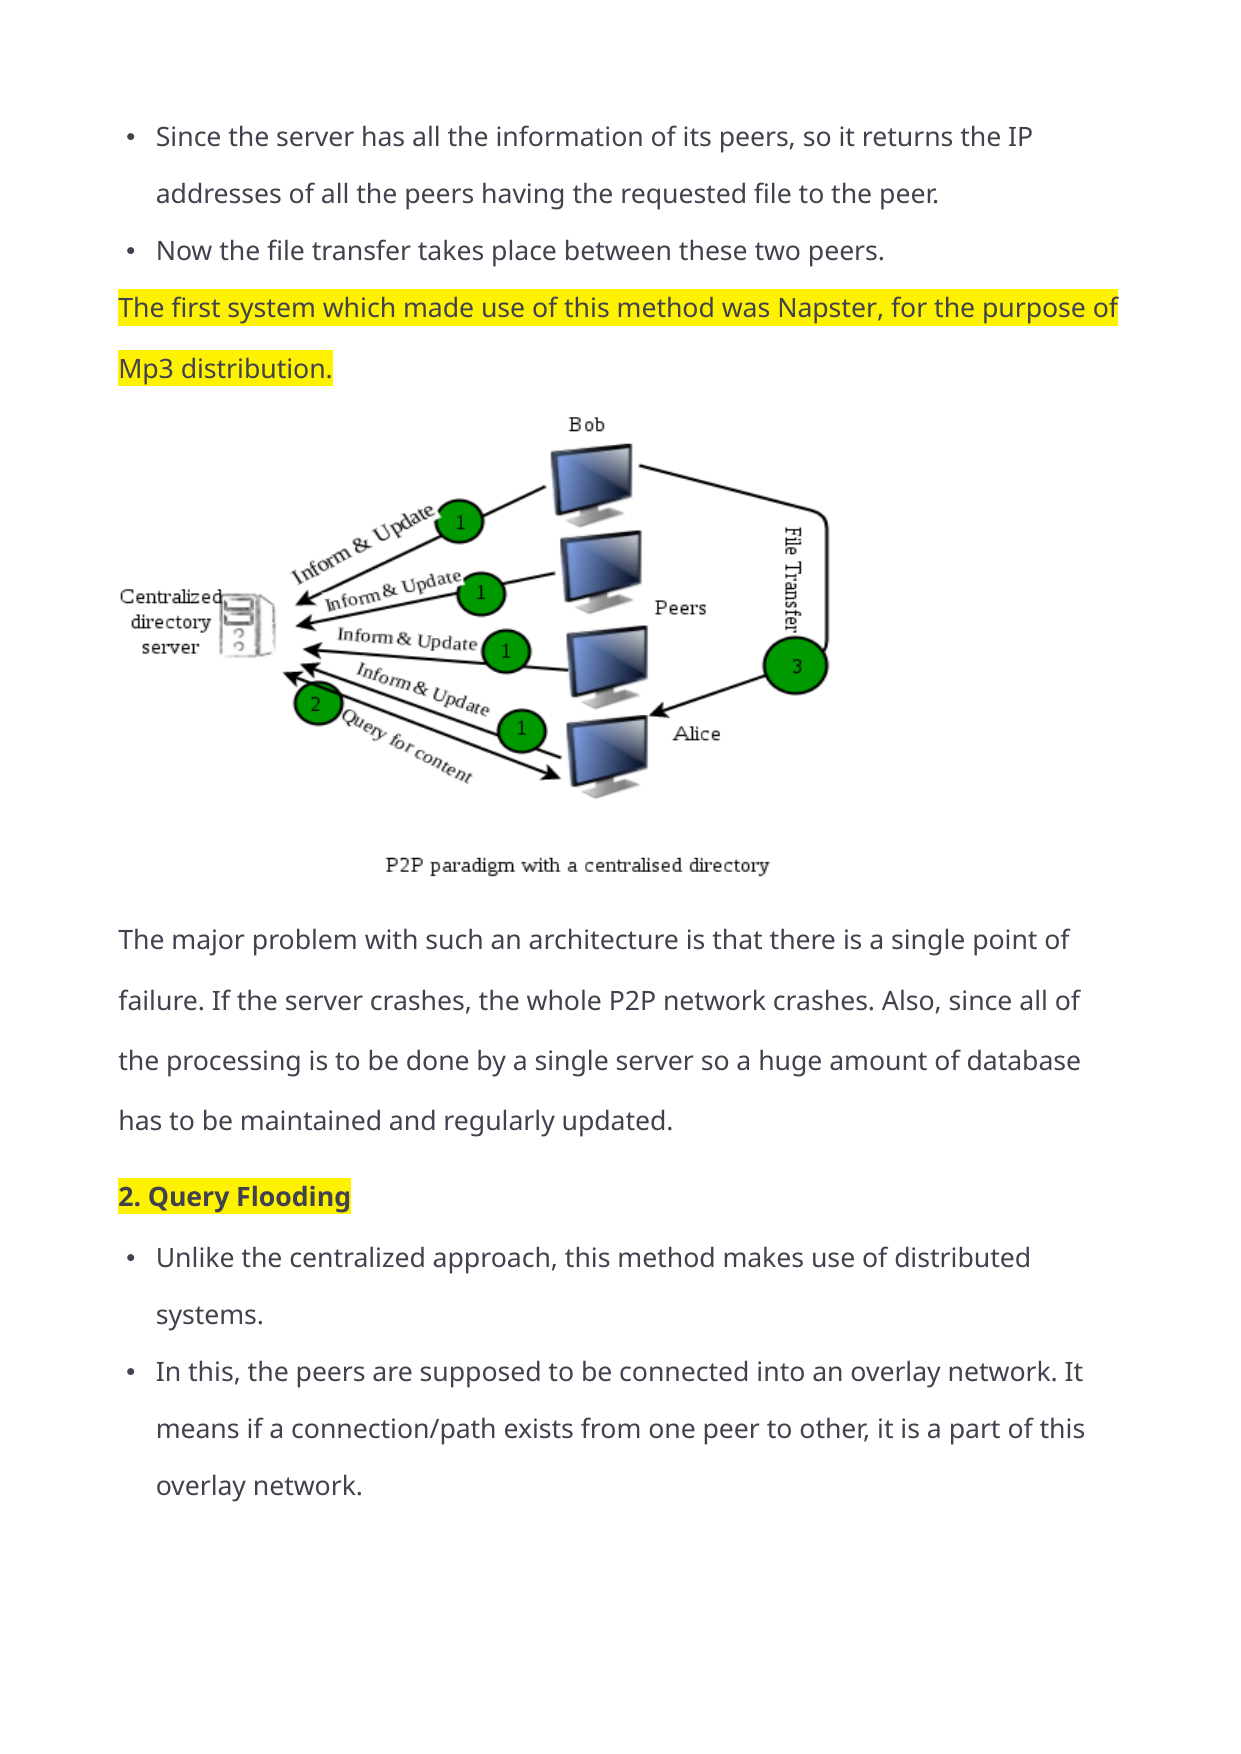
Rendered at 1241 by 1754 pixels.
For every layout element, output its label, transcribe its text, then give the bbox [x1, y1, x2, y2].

list Now the file transfer takes place between these two peers. [156, 232, 1122, 268]
list In this, the peers are supposed to be connected into an overlay network. It means if a connection/path exists from one peer to other, it is a part of this overlay network. [156, 1353, 1122, 1503]
text The first system which made use of this method was Napster, for the purpose of Mp3 distribution. [118, 289, 1122, 902]
text The major problem with such an architecture is that there is a single point of failure. If the server crashes, the whole P2P network crashes. Also, since all of the processing is to be done by a single server so a huge amount of database has to be maintained and regularly updated. [118, 921, 1122, 1138]
text 2. Query Flooding [118, 1178, 1122, 1214]
list Since the server has all the information of its peers, so it returns the IP addresses of all the peers having the requested file to the peer. [156, 118, 1122, 211]
list Unlike the centralized approach, this method makes use of distributed systems. [156, 1238, 1122, 1332]
